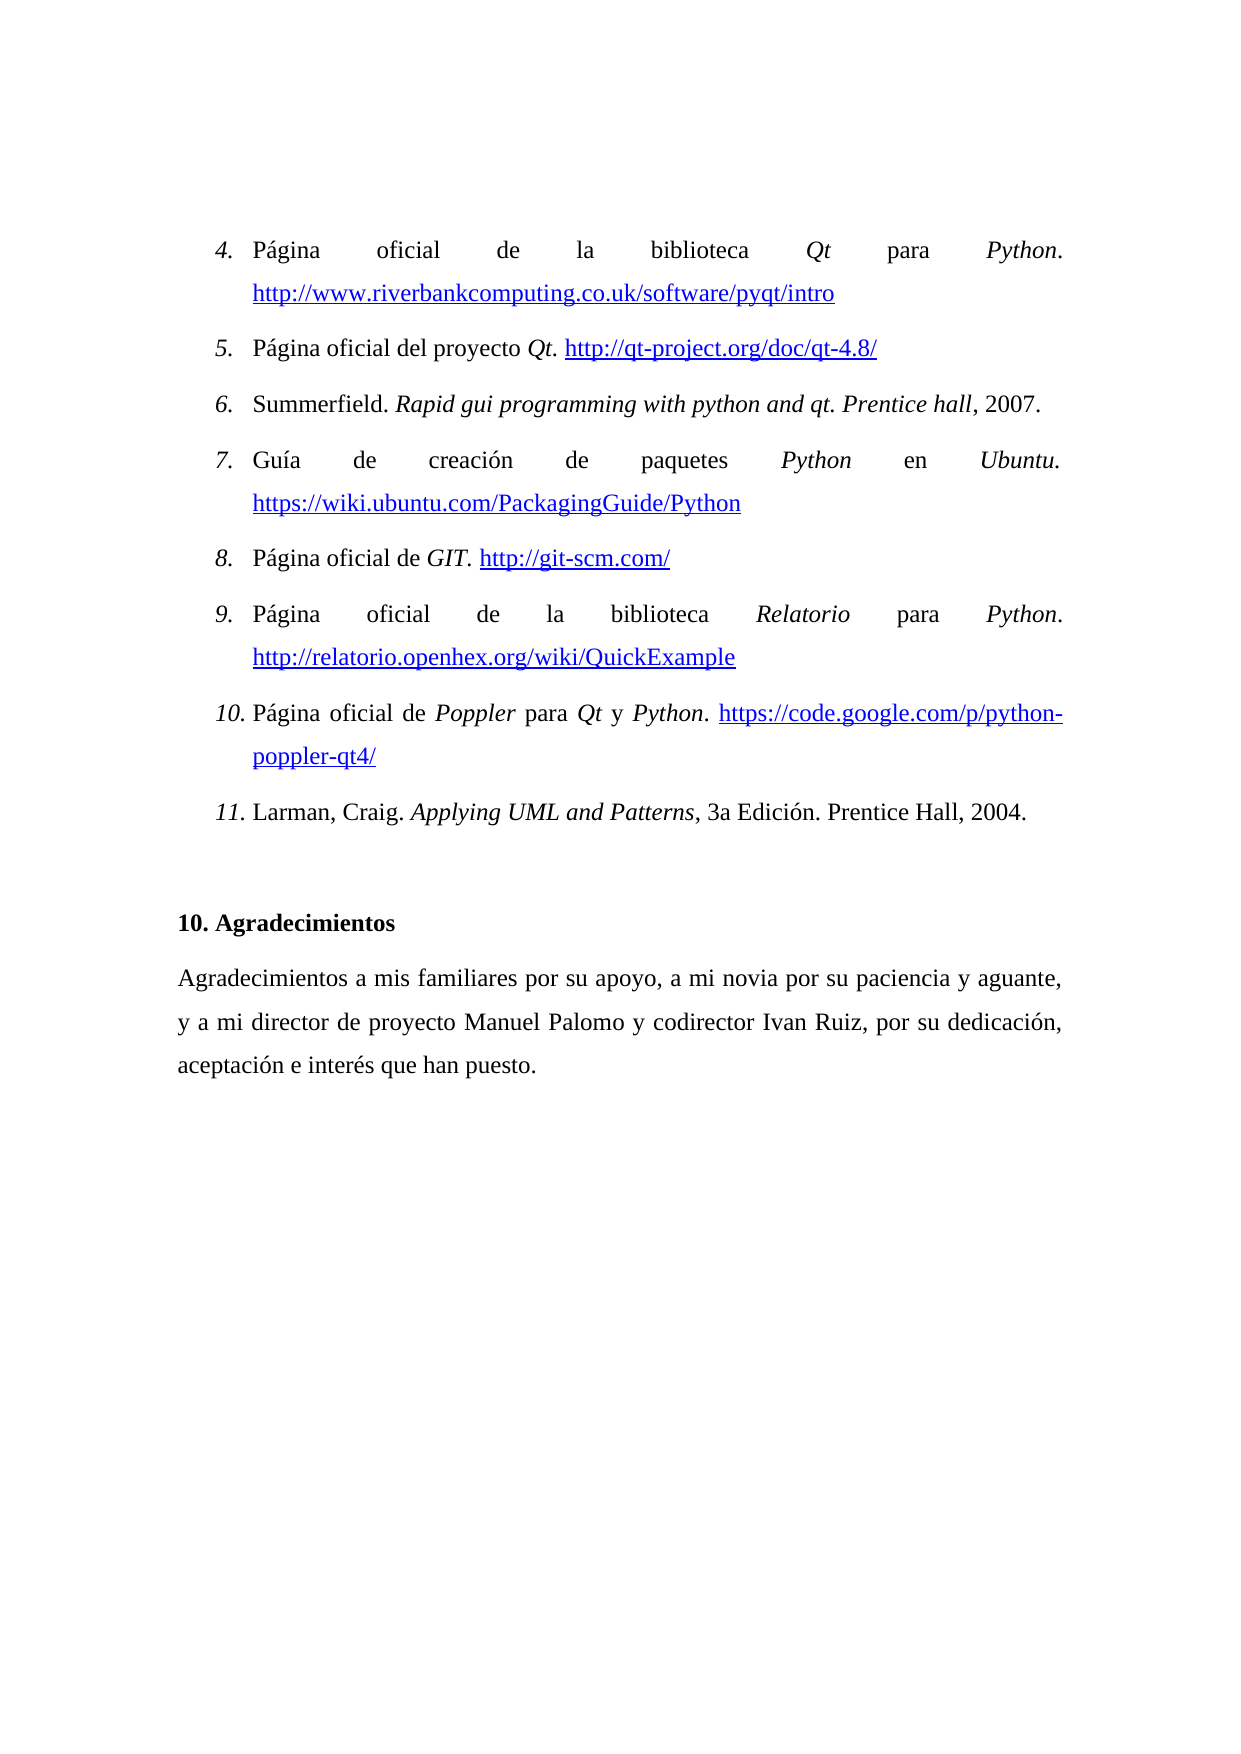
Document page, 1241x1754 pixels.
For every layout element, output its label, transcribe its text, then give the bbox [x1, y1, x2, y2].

text 10. Agradecimientos [177, 908, 1063, 937]
list Página oficial de la biblioteca Relatorio para Python. http://relatorio.openhex.org/wiki/QuickExample [215, 599, 1063, 671]
list Página oficial de la biblioteca Qt para Python. http://www.riverbankcomputing.co.uk/software/pyqt/intro [215, 235, 1063, 307]
list Página oficial del proyecto Qt. http://qt-project.org/doc/qt-4.8/ [215, 333, 1063, 362]
text Agradecimientos a mis familiares por su apoyo, a mi novia por su paciencia y aguante, y a mi director de proyecto Manuel Palomo y codirector Ivan Ruiz, por su dedicación, aceptación e interés que han puesto. [177, 963, 1063, 1078]
list Página oficial de GIT. http://git-scm.com/ [215, 543, 1063, 572]
list Summerfield. Rapid gui programming with python and qt. Prentice hall, 2007. [215, 389, 1063, 418]
list Larman, Craig. Applying UML and Patterns, 3a Edición. Prentice Hall, 2004. [215, 797, 1063, 825]
list Página oficial de Poppler para Qt y Python. https://code.google.com/p/python-poppler-qt4/ [215, 698, 1063, 770]
list Guía de creación de paquetes Python en Ubuntu. https://wiki.ubuntu.com/PackagingGuide/Python [215, 445, 1063, 517]
